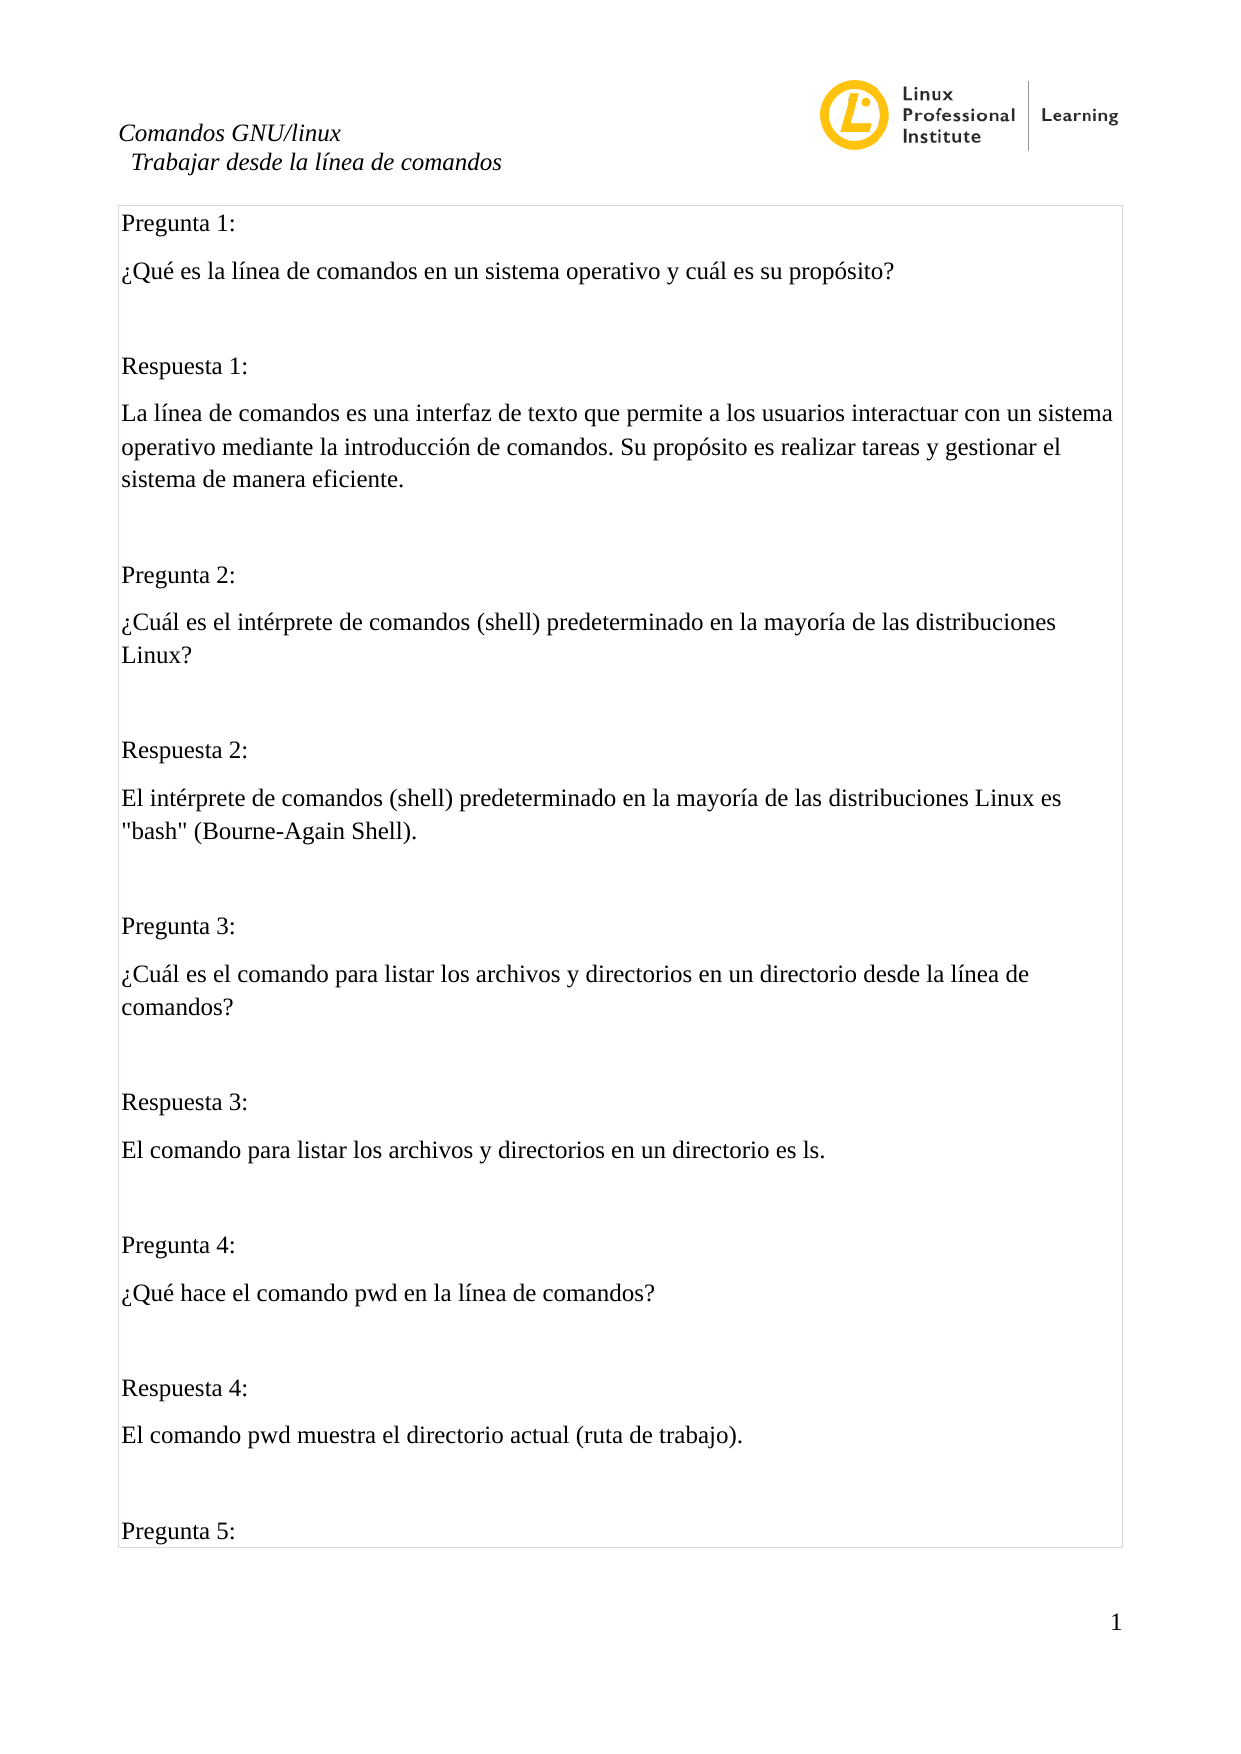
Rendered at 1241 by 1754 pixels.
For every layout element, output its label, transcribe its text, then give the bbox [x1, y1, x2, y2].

text Pregunta 3: [119, 908, 1122, 940]
text ¿Qué hace el comando pwd en la línea de comandos? [119, 1275, 1122, 1306]
text ¿Cuál es el comando para listar los archivos y directorios en un directorio desde la línea de comandos? [119, 956, 1122, 1021]
text ¿Cuál es el intérprete de comandos (shell) predeterminado en la mayoría de las distribuciones Linux? [119, 604, 1122, 669]
text El comando para listar los archivos y directorios en un directorio es ls. [119, 1132, 1122, 1164]
text Respuesta 1: [119, 348, 1122, 380]
text Pregunta 2: [119, 557, 1122, 588]
text Pregunta 1: [119, 206, 1122, 237]
text ¿Qué es la línea de comandos en un sistema operativo y cuál es su propósito? [119, 253, 1122, 284]
text Respuesta 3: [119, 1084, 1122, 1116]
text Pregunta 4: [119, 1227, 1122, 1259]
text El comando pwd muestra el directorio actual (ruta de trabajo). [119, 1417, 1122, 1449]
text Pregunta 5: [119, 1513, 1122, 1547]
text Respuesta 2: [119, 733, 1122, 764]
text La línea de comandos es una interfaz de texto que permite a los usuarios interactuar con un sistema operativo mediante la introducción de comandos. Su propósito es realizar tareas y gestionar el sistema de manera eficiente. [119, 396, 1122, 493]
text El intérprete de comandos (shell) predeterminado en la mayoría de las distribuciones Linux es "bash" (Bourne-Again Shell). [119, 780, 1122, 845]
text Respuesta 4: [119, 1370, 1122, 1402]
picture [819, 79, 1119, 151]
